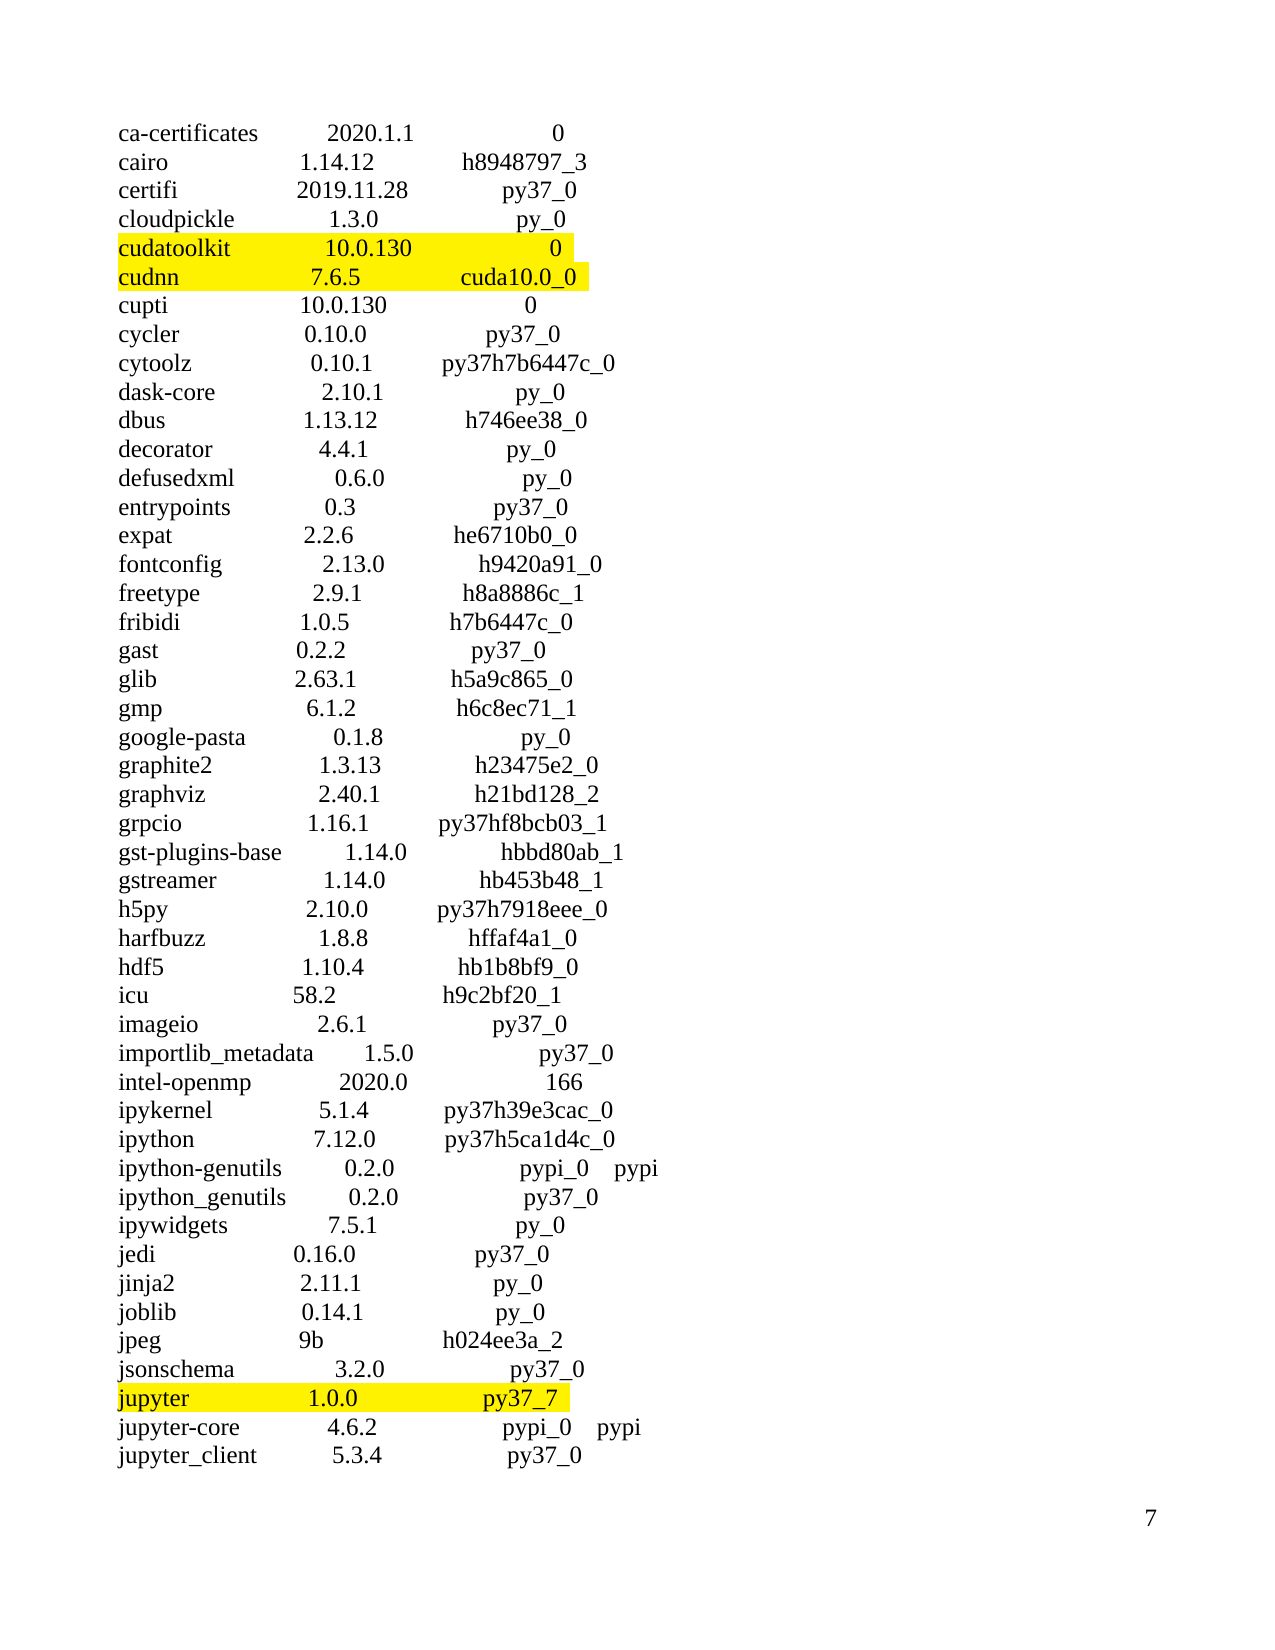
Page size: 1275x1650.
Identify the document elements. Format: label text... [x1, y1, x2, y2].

text importlib_metadata 1.5.0 py37_0 [118, 1038, 1157, 1067]
text gst-plugins-base 1.14.0 hbbd80ab_1 [118, 837, 1157, 866]
text ipython-genutils 0.2.0 pypi_0 pypi [118, 1153, 1157, 1182]
text grpcio 1.16.1 py37hf8bcb03_1 [118, 808, 1157, 837]
text joblib 0.14.1 py_0 [118, 1297, 1157, 1326]
text gstreamer 1.14.0 hb453b48_1 [118, 866, 1157, 894]
text decorator 4.4.1 py_0 [118, 434, 1157, 463]
text cupti 10.0.130 0 [118, 291, 1157, 319]
text h5py 2.10.0 py37h7918eee_0 [118, 894, 1157, 923]
text gast 0.2.2 py37_0 [118, 636, 1157, 664]
text harfbuzz 1.8.8 hffaf4a1_0 [118, 923, 1157, 952]
text imageio 2.6.1 py37_0 [118, 1009, 1157, 1038]
text intel-openmp 2020.0 166 [118, 1067, 1157, 1096]
text hdf5 1.10.4 hb1b8bf9_0 [118, 952, 1157, 981]
text fribidi 1.0.5 h7b6447c_0 [118, 607, 1157, 636]
text ipywidgets 7.5.1 py_0 [118, 1211, 1157, 1239]
text cytoolz 0.10.1 py37h7b6447c_0 [118, 348, 1157, 377]
text dbus 1.13.12 h746ee38_0 [118, 406, 1157, 434]
text cycler 0.10.0 py37_0 [118, 319, 1157, 348]
text cudatoolkit 10.0.130 0 [118, 233, 1157, 262]
text jupyter_client 5.3.4 py37_0 [118, 1441, 1157, 1469]
text cairo 1.14.12 h8948797_3 [118, 147, 1157, 176]
text certifi 2019.11.28 py37_0 [118, 176, 1157, 204]
text glib 2.63.1 h5a9c865_0 [118, 664, 1157, 693]
text fontconfig 2.13.0 h9420a91_0 [118, 549, 1157, 578]
text cloudpickle 1.3.0 py_0 [118, 204, 1157, 233]
text ipython 7.12.0 py37h5ca1d4c_0 [118, 1124, 1157, 1153]
text graphite2 1.3.13 h23475e2_0 [118, 751, 1157, 779]
text google-pasta 0.1.8 py_0 [118, 722, 1157, 751]
text ipython_genutils 0.2.0 py37_0 [118, 1182, 1157, 1211]
text icu 58.2 h9c2bf20_1 [118, 981, 1157, 1009]
text freetype 2.9.1 h8a8886c_1 [118, 578, 1157, 607]
text defusedxml 0.6.0 py_0 [118, 463, 1157, 492]
text expat 2.2.6 he6710b0_0 [118, 521, 1157, 549]
text graphviz 2.40.1 h21bd128_2 [118, 779, 1157, 808]
text entrypoints 0.3 py37_0 [118, 492, 1157, 521]
text jsonschema 3.2.0 py37_0 [118, 1354, 1157, 1383]
text jinja2 2.11.1 py_0 [118, 1268, 1157, 1297]
text cudnn 7.6.5 cuda10.0_0 [118, 262, 1157, 291]
text jupyter-core 4.6.2 pypi_0 pypi [118, 1412, 1157, 1441]
text jupyter 1.0.0 py37_7 [118, 1383, 1157, 1412]
text ca-certificates 2020.1.1 0 [118, 118, 1157, 147]
text jpeg 9b h024ee3a_2 [118, 1326, 1157, 1354]
text gmp 6.1.2 h6c8ec71_1 [118, 693, 1157, 722]
text jedi 0.16.0 py37_0 [118, 1239, 1157, 1268]
text dask-core 2.10.1 py_0 [118, 377, 1157, 406]
text ipykernel 5.1.4 py37h39e3cac_0 [118, 1096, 1157, 1124]
